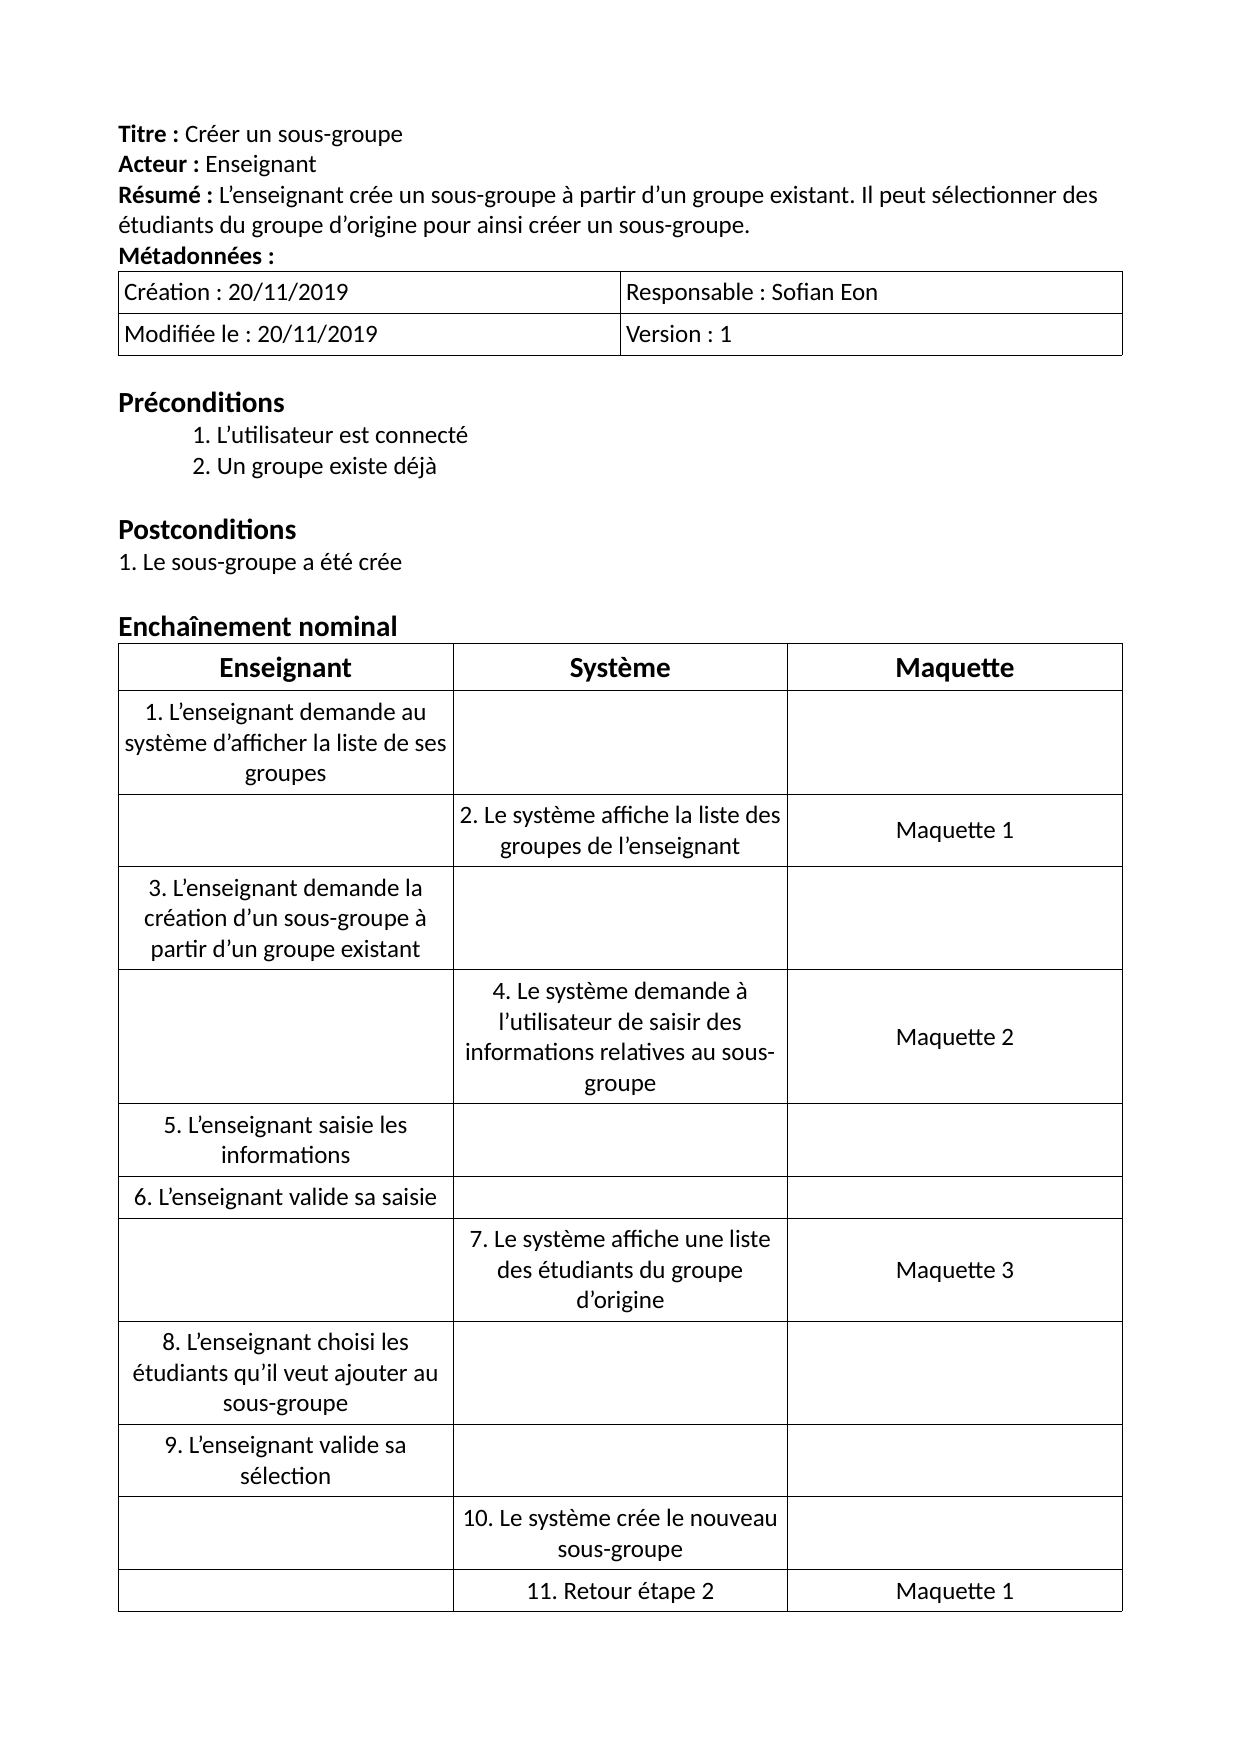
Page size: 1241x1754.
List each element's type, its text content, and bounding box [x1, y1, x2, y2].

table_cell 4. Le système demande à l’utilisateur de saisir des informations relatives au sous-groupe [454, 970, 787, 1103]
table_cell [788, 691, 1122, 793]
text 1. L’utilisateur est connecté [118, 419, 1122, 450]
table_cell [119, 1219, 453, 1321]
text Acteur : Enseignant [118, 149, 1122, 179]
table_cell 5. L’enseignant saisie les informations [119, 1104, 453, 1176]
table_cell Version : 1 [621, 314, 1122, 355]
text Préconditions [118, 384, 1122, 419]
text Résumé : L’enseignant crée un sous-groupe à partir d’un groupe existant. Il peut sélectionner des étudiants du groupe d’origine pour ainsi créer un sous-groupe. [118, 179, 1122, 240]
text Postconditions [118, 511, 1122, 547]
text 2. Un groupe existe déjà [118, 450, 1122, 480]
text Enchaînement nominal [118, 608, 1122, 643]
table_cell [119, 1570, 453, 1611]
table_cell Maquette 1 [788, 1570, 1122, 1611]
table_cell [788, 1322, 1122, 1424]
table_cell 9. L’enseignant valide sa sélection [119, 1425, 453, 1496]
table_cell [454, 867, 787, 969]
table_cell [788, 867, 1122, 969]
table_cell [788, 1177, 1122, 1218]
table_cell 8. L’enseignant choisi les étudiants qu’il veut ajouter au sous-groupe [119, 1322, 453, 1424]
text 1. Le sous-groupe a été crée [118, 547, 1122, 577]
table_cell Maquette 2 [788, 970, 1122, 1103]
table_cell Maquette 1 [788, 795, 1122, 866]
text Titre : Créer un sous-groupe [118, 118, 1122, 149]
table_cell 1. L’enseignant demande au système d’afficher la liste de ses groupes [119, 691, 453, 793]
table_cell [454, 1322, 787, 1424]
table_cell 3. L’enseignant demande la création d’un sous-groupe à partir d’un groupe existant [119, 867, 453, 969]
table_cell Maquette 3 [788, 1219, 1122, 1321]
table_cell 11. Retour étape 2 [454, 1570, 787, 1611]
table_cell 10. Le système crée le nouveau sous-groupe [454, 1497, 787, 1569]
table_header Maquette [788, 644, 1122, 690]
table_cell [119, 970, 453, 1103]
table_cell [454, 691, 787, 793]
table_cell 7. Le système affiche une liste des étudiants du groupe d’origine [454, 1219, 787, 1321]
table_cell [454, 1177, 787, 1218]
table_cell [788, 1425, 1122, 1496]
table_cell [788, 1104, 1122, 1176]
table_cell [454, 1104, 787, 1176]
table_cell [454, 1425, 787, 1496]
table_cell [119, 1497, 453, 1569]
table_header Système [454, 644, 787, 690]
table_header Enseignant [119, 644, 453, 690]
text Métadonnées : [118, 240, 1122, 271]
table_cell 6. L’enseignant valide sa saisie [119, 1177, 453, 1218]
table_header Création : 20/11/2019 [119, 272, 620, 313]
table_header Responsable : Sofian Eon [621, 272, 1122, 313]
table_cell [119, 795, 453, 866]
table_cell Modifiée le : 20/11/2019 [119, 314, 620, 355]
table_cell 2. Le système affiche la liste des groupes de l’enseignant [454, 795, 787, 866]
table_cell [788, 1497, 1122, 1569]
